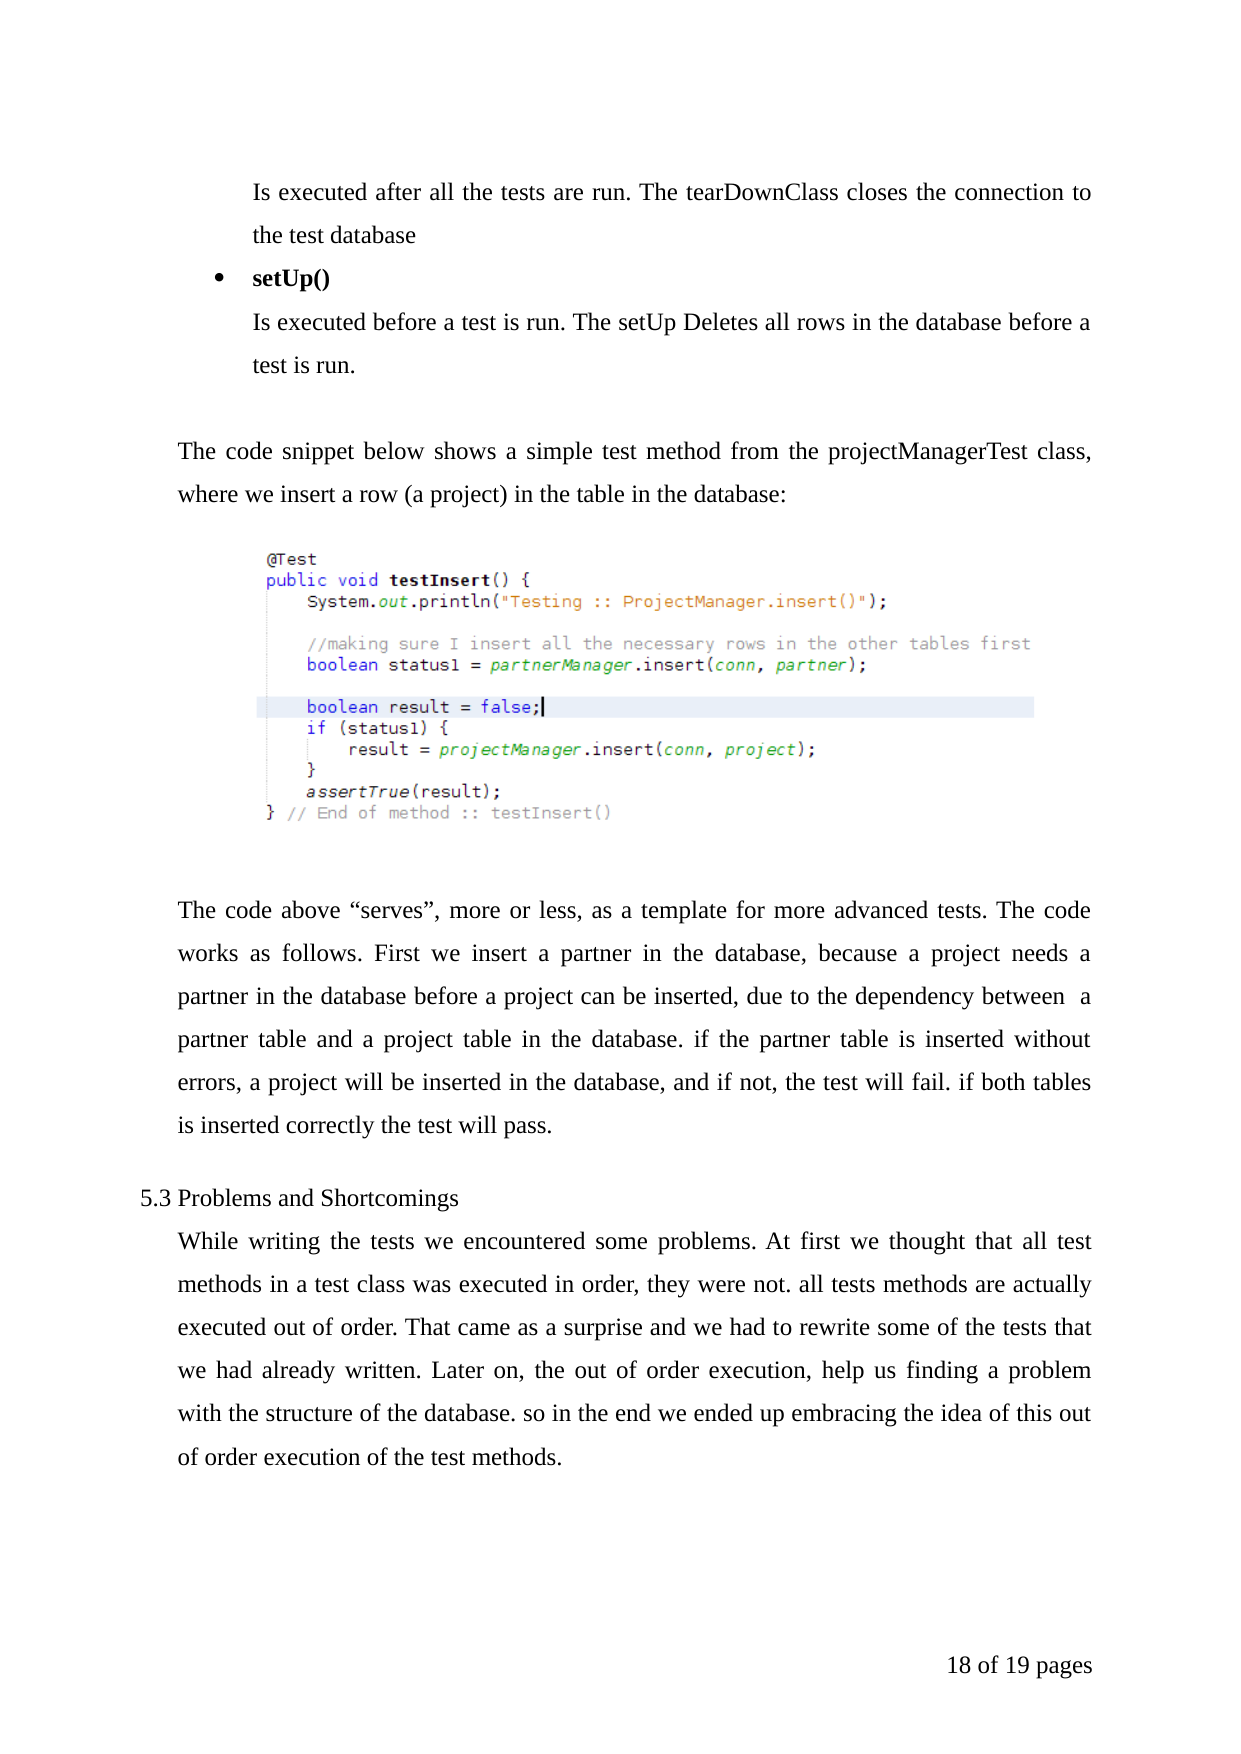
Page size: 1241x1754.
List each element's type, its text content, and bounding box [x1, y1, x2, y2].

picture [256, 550, 1035, 836]
text While writing the tests we encountered some problems. At first we thought that all test methods in a test class was executed in order, they were not. all tests methods are actually executed out of order. That came as a surprise and we had to rewrite some of the tests that we had already written. Later on, the out of order execution, help us finding a problem with the structure of the database. so in the end we ended up embracing the idea of this out of order execution of the test methods. [177, 1226, 1093, 1470]
subtitle Problems and Shortcomings [177, 1183, 1093, 1212]
list Is executed before a test is run. The setUp Deletes all rows in the database before a test is run. [215, 307, 1093, 378]
text The code above “serves”, more or less, as a template for more advanced tests. The code works as follows. First we insert a partner in the database, because a project needs a partner in the database before a project can be inserted, due to the dependency between a partner table and a project table in the database. if the partner table is inserted without errors, a project will be inserted in the database, and if not, the test will fail. if both tables is inserted correctly the test will pass. [177, 895, 1093, 1139]
text The code snippet below shows a simple test method from the projectManagerTest class, where we insert a row (a project) in the table in the database: [177, 436, 1093, 508]
list setUp() [215, 263, 1093, 292]
list Is executed after all the tests are run. The tearDownClass closes the connection to the test database [215, 177, 1093, 249]
